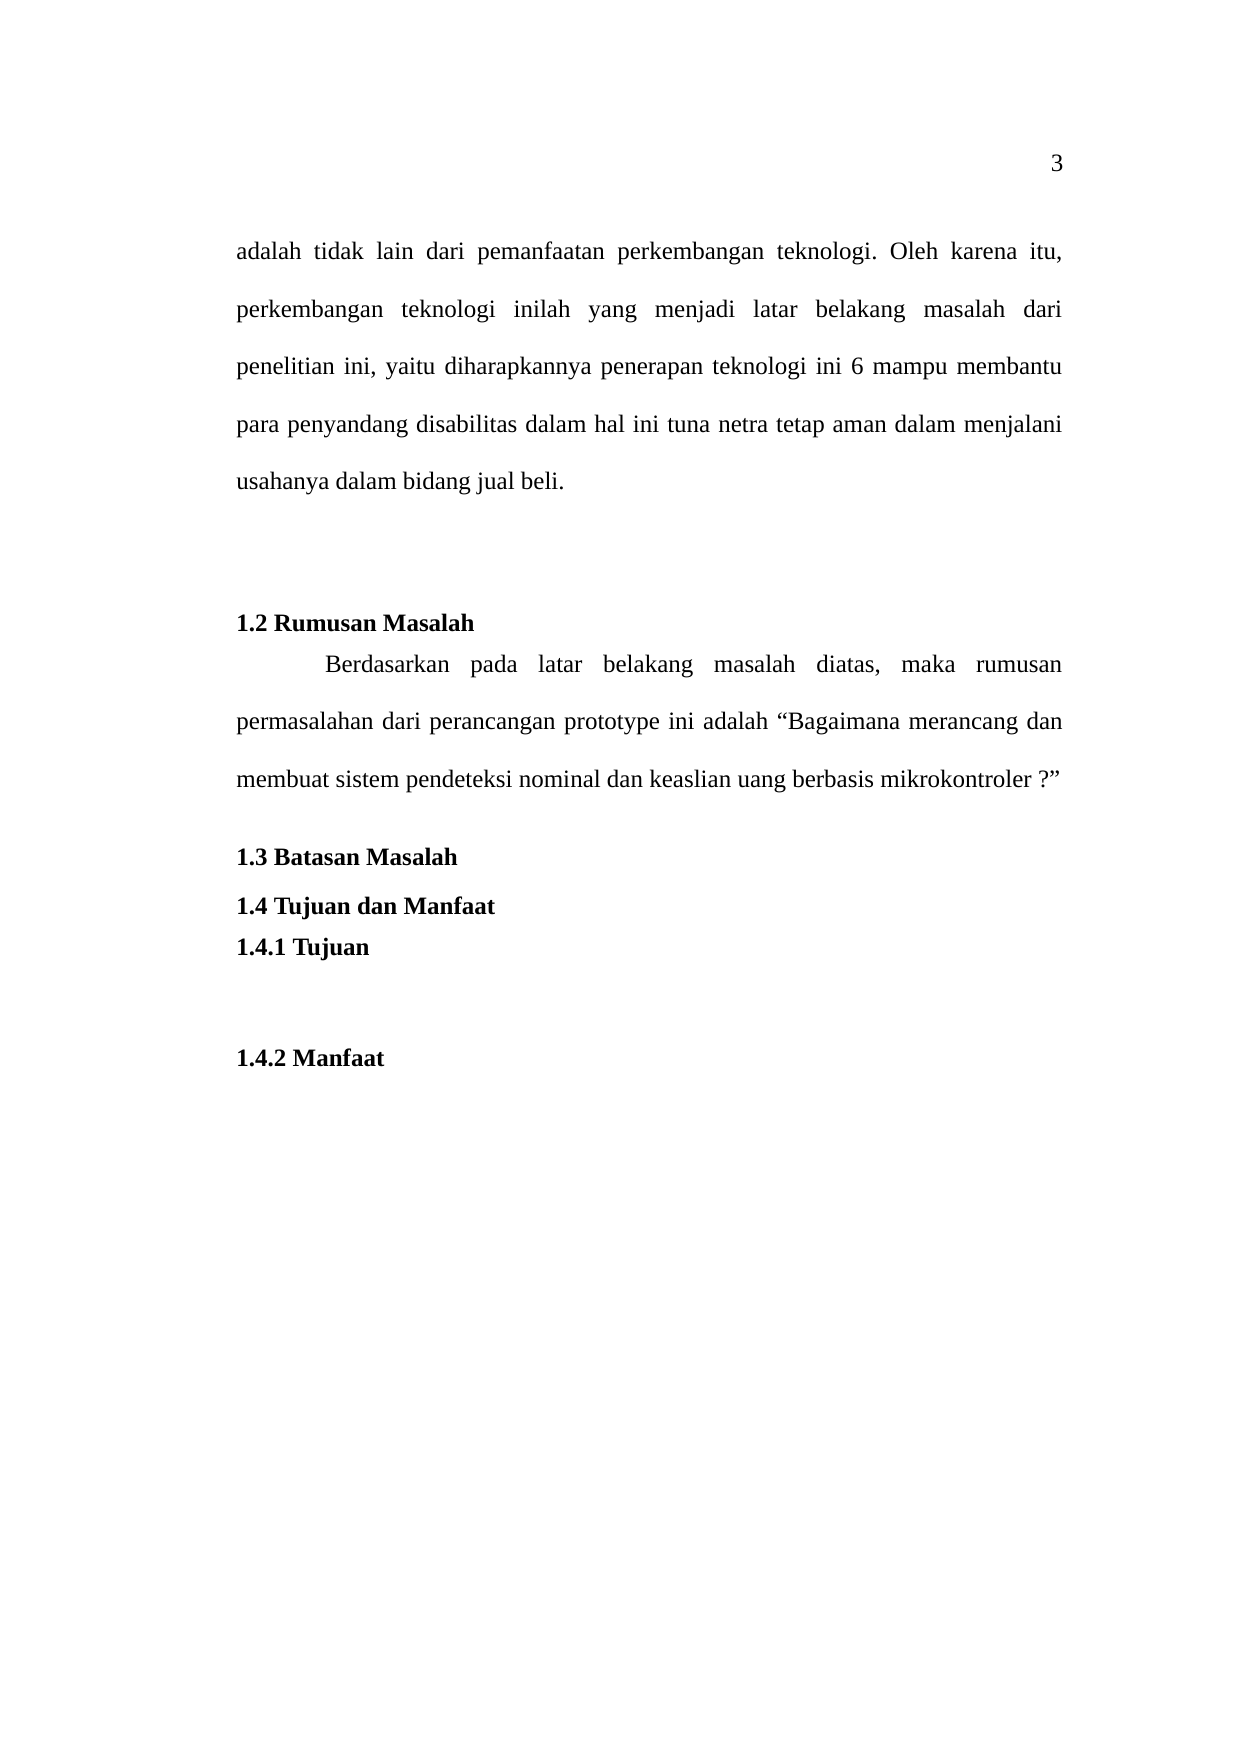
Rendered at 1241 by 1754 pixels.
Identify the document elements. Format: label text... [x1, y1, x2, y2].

text Berdasarkan pada latar belakang masalah diatas, maka rumusan permasalahan dari perancangan prototype ini adalah “Bagaimana merancang dan membuat sistem pendeteksi nominal dan keaslian uang berbasis mikrokontroler ?” [236, 649, 1063, 793]
subtitle Manfaat [236, 1043, 1063, 1072]
subtitle Batasan Masalah [236, 842, 1063, 871]
subtitle Tujuan [236, 932, 1063, 961]
subtitle Rumusan Masalah [236, 608, 1063, 636]
subtitle Tujuan dan Manfaat [236, 891, 1063, 920]
text adalah tidak lain dari pemanfaatan perkembangan teknologi. Oleh karena itu, perkembangan teknologi inilah yang menjadi latar belakang masalah dari penelitian ini, yaitu diharapkannya penerapan teknologi ini 6 mampu membantu para penyandang disabilitas dalam hal ini tuna netra tetap aman dalam menjalani usahanya dalam bidang jual beli. [236, 236, 1063, 495]
